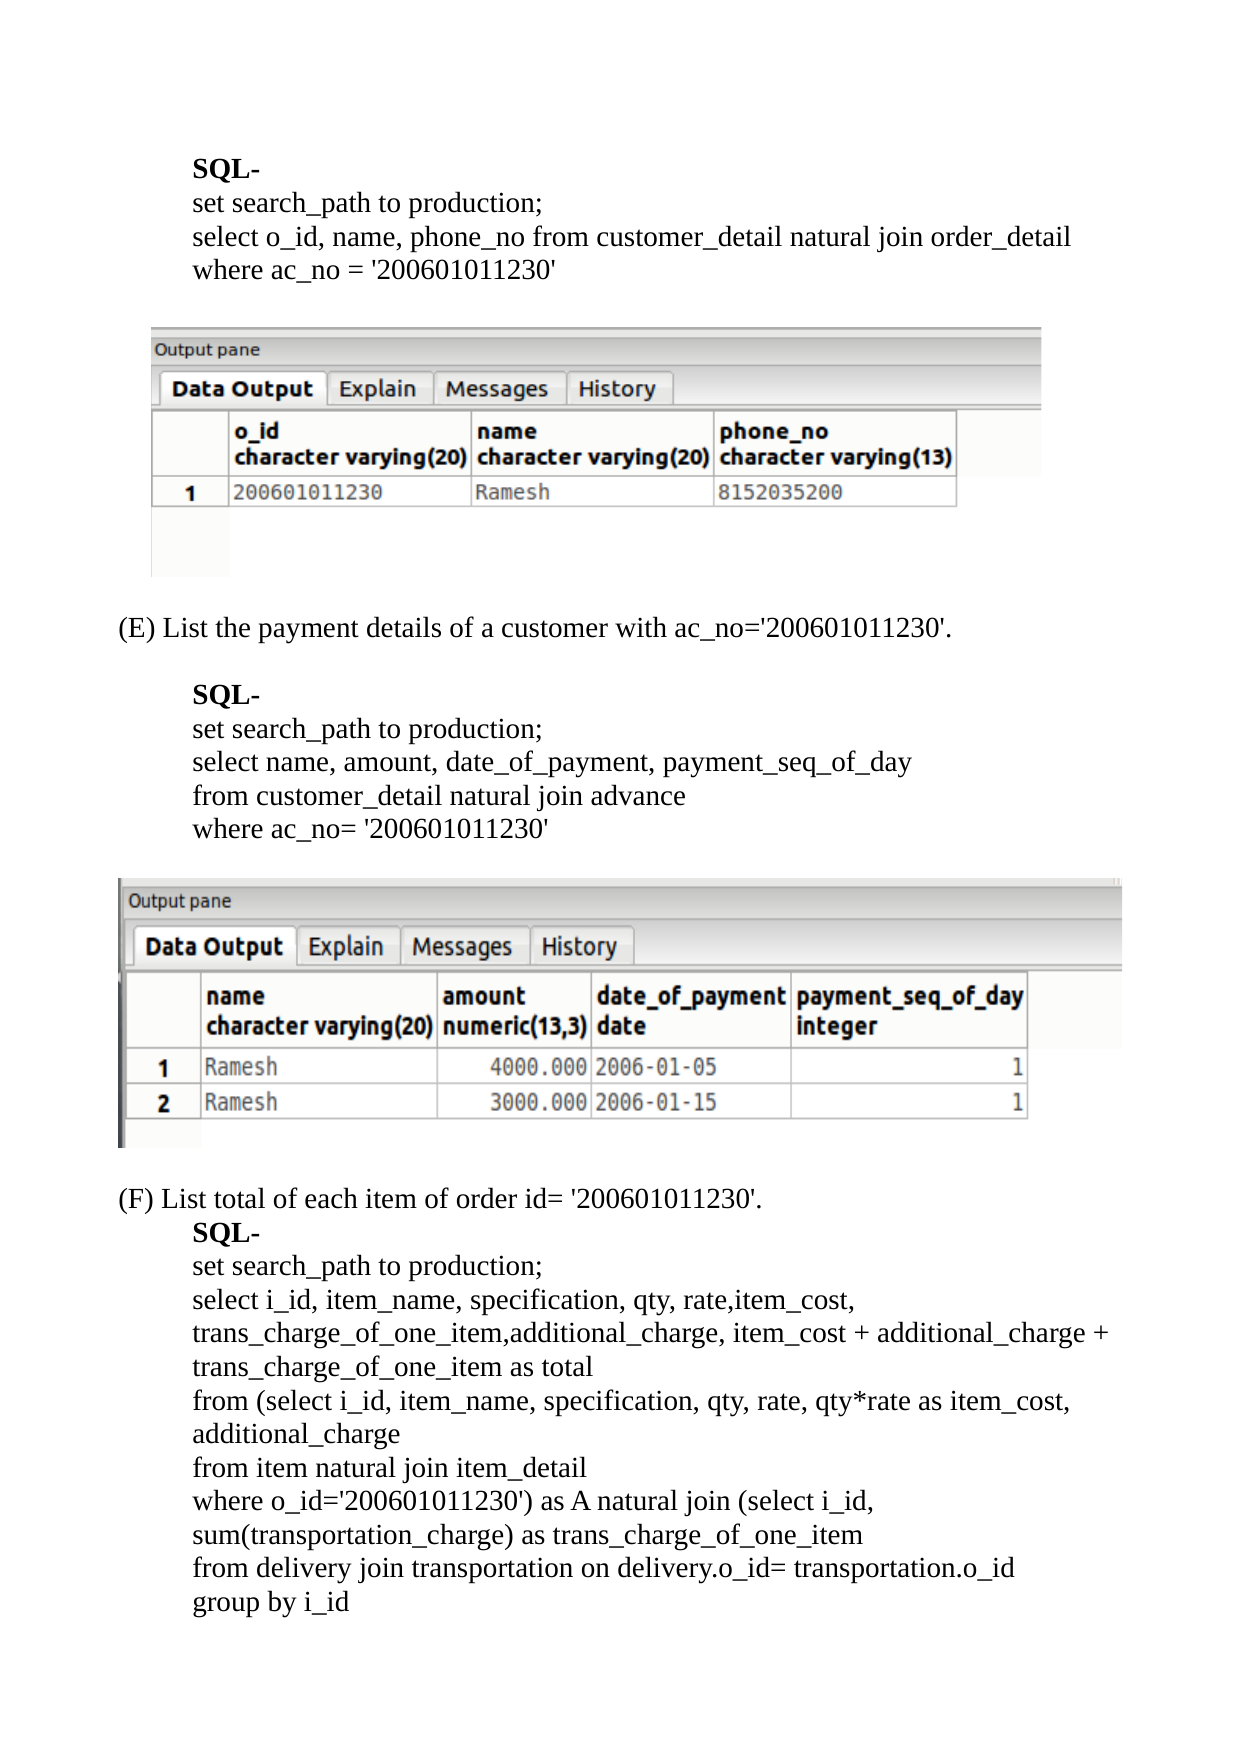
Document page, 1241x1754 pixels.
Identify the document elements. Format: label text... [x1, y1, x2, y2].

text select o_id, name, phone_no from customer_detail natural join order_detail [118, 219, 1122, 252]
text set search_path to production; [118, 185, 1122, 219]
picture [151, 327, 1042, 577]
text select i_id, item_name, specification, qty, rate,item_cost, trans_charge_of_one_item,additional_charge, item_cost + additional_charge + trans_charge_of_one_item as total [118, 1282, 1122, 1383]
text from (select i_id, item_name, specification, qty, rate, qty*rate as item_cost, additional_charge [118, 1383, 1122, 1450]
text (F) List total of each item of order id= '200601011230'. [118, 1181, 1122, 1215]
text from delivery join transportation on delivery.o_id= transportation.o_id [118, 1550, 1122, 1584]
text group by i_id [118, 1584, 1122, 1617]
text select name, amount, date_of_payment, payment_seq_of_day [118, 744, 1122, 778]
text SQL- [118, 1215, 1122, 1248]
text where ac_no= '200601011230' [118, 811, 1122, 845]
text set search_path to production; [118, 711, 1122, 744]
text set search_path to production; [118, 1248, 1122, 1282]
picture [118, 878, 1123, 1148]
text from item natural join item_detail [118, 1450, 1122, 1483]
text SQL- [118, 152, 1122, 185]
text from customer_detail natural join advance [118, 778, 1122, 811]
text where o_id='200601011230') as A natural join (select i_id, sum(transportation_charge) as trans_charge_of_one_item [118, 1483, 1122, 1550]
text where ac_no = '200601011230' [118, 252, 1122, 286]
text (E) List the payment details of a customer with ac_no='200601011230'. [118, 610, 1122, 644]
text SQL- [118, 677, 1122, 711]
